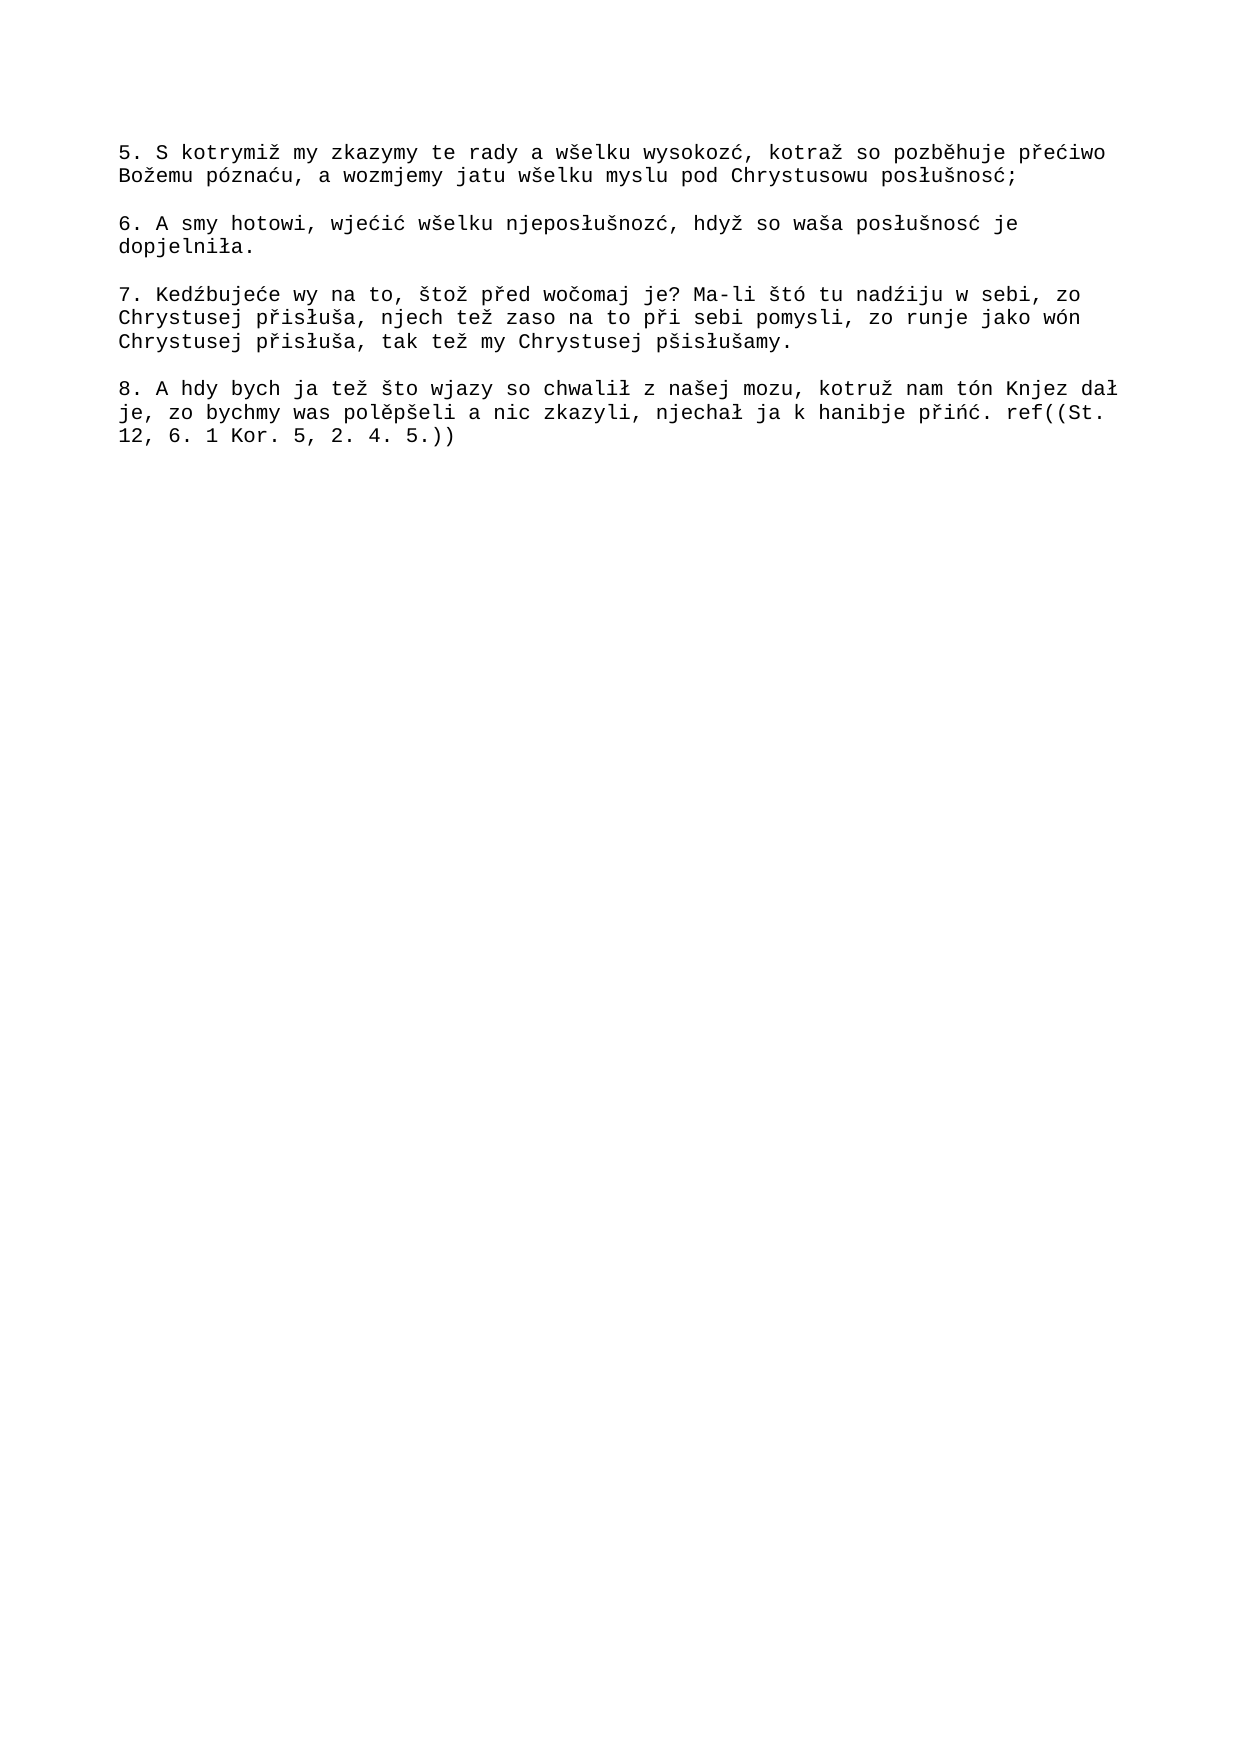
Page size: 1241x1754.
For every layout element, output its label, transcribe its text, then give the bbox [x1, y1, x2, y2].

text 8. A hdy bych ja tež što wjazy so chwalił z našej mozu, kotruž nam tón Knjez dał je, zo bychmy was polěpšeli a nic zkazyli, njechał ja k hanibje přińć. ref((St. 12, 6. 1 Kor. 5, 2. 4. 5.)) [118, 378, 1122, 449]
text 5. S kotrymiž my zkazymy te rady a wšelku wysokozć, kotraž so pozběhuje přećiwo Božemu póznaću, a wozmjemy jatu wšelku myslu pod Chrystusowu posłušnosć; [118, 142, 1122, 189]
text 6. A smy hotowi, wjećić wšelku njeposłušnozć, hdyž so waša posłušnosć je dopjelniła. [118, 213, 1122, 260]
text 7. Kedźbujeće wy na to, štož před wočomaj je? Ma-li štó tu nadźiju w sebi, zo Chrystusej přisłuša, njech tež zaso na to při sebi pomysli, zo runje jako wón Chrystusej přisłuša, tak tež my Chrystusej pšisłušamy. [118, 284, 1122, 354]
